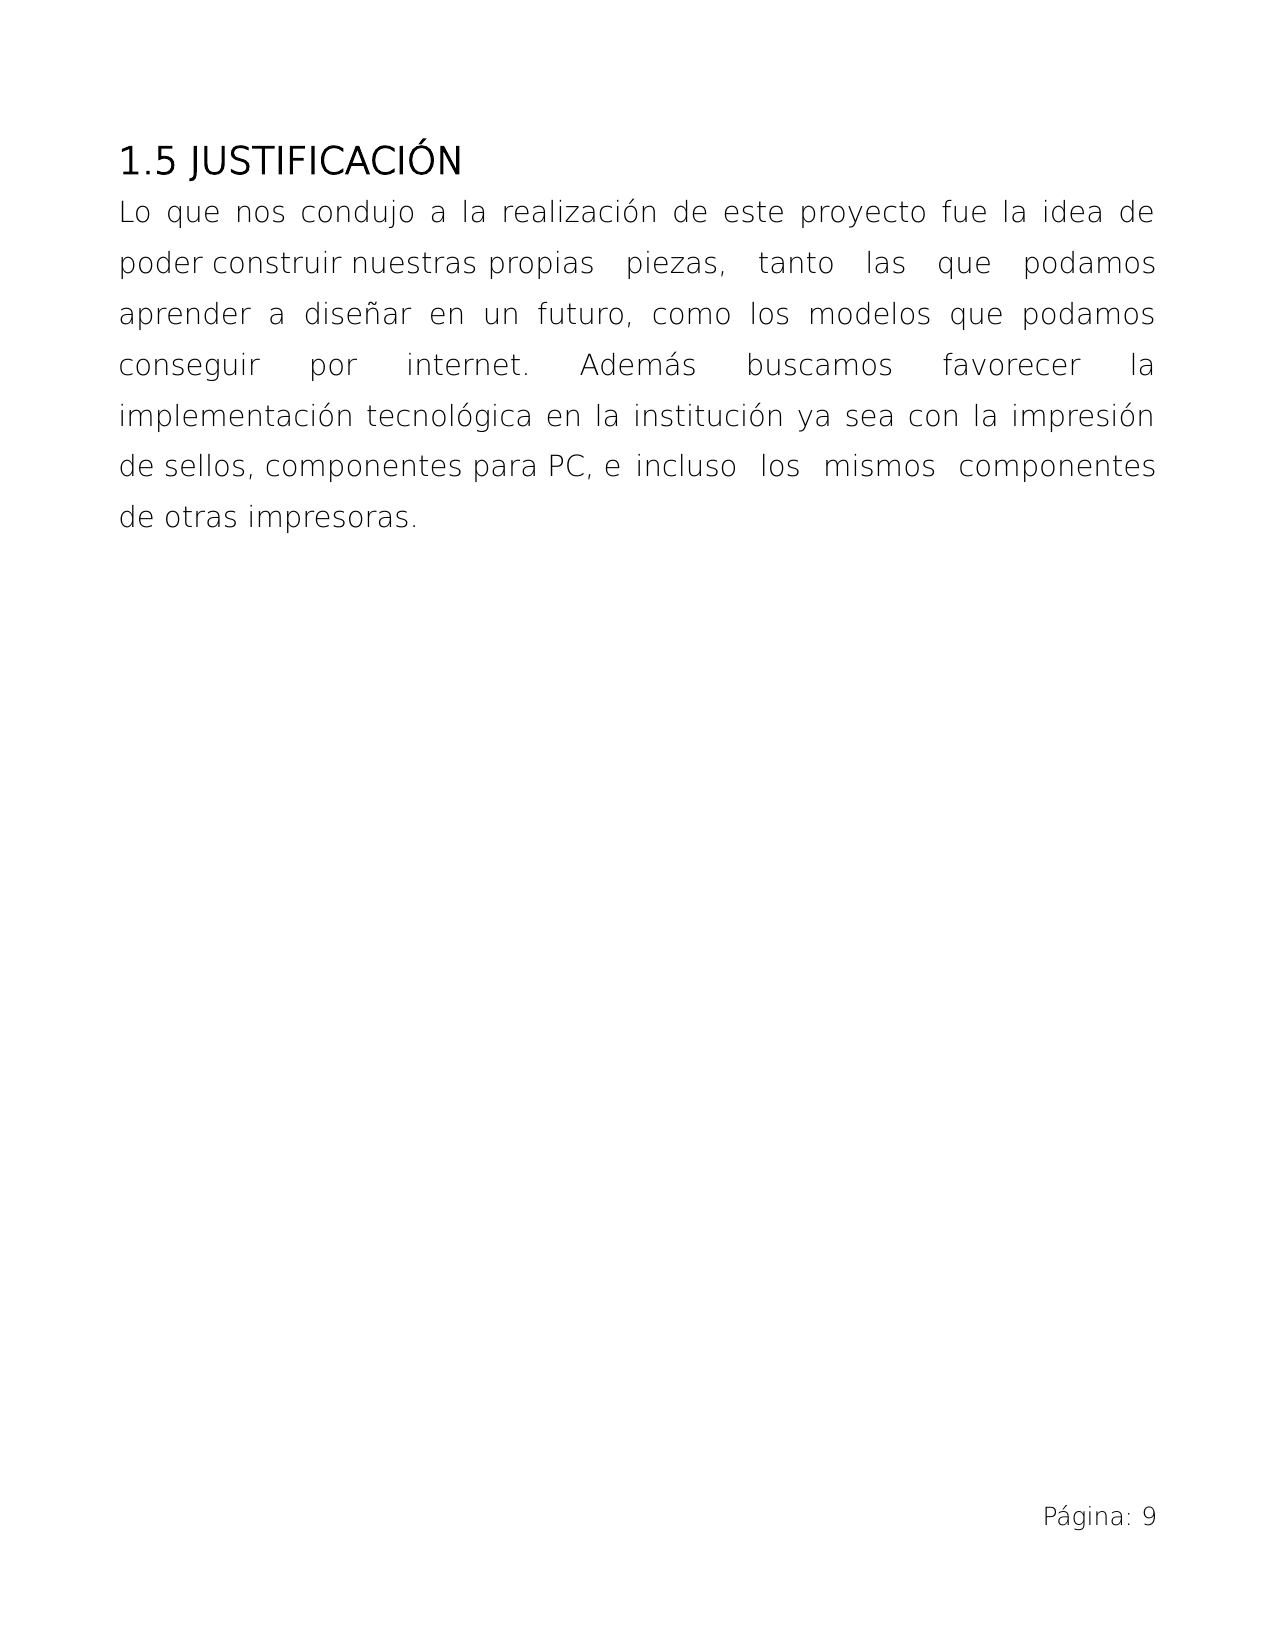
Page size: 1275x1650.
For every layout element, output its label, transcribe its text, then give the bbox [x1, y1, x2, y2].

text Lo que nos condujo a la realización de este proyecto fue la idea de poder construir nuestras propias piezas, tanto las que podamos aprender a diseñar en un futuro, como los modelos que podamos conseguir por internet. Además buscamos favorecer la implementación tecnológica en la institución ya sea con la impresión de sellos, componentes para PC, e incluso los mismos componentes de otras impresoras. [118, 195, 1157, 535]
subtitle 1.5 JUSTIFICACIÓN [118, 139, 1157, 183]
